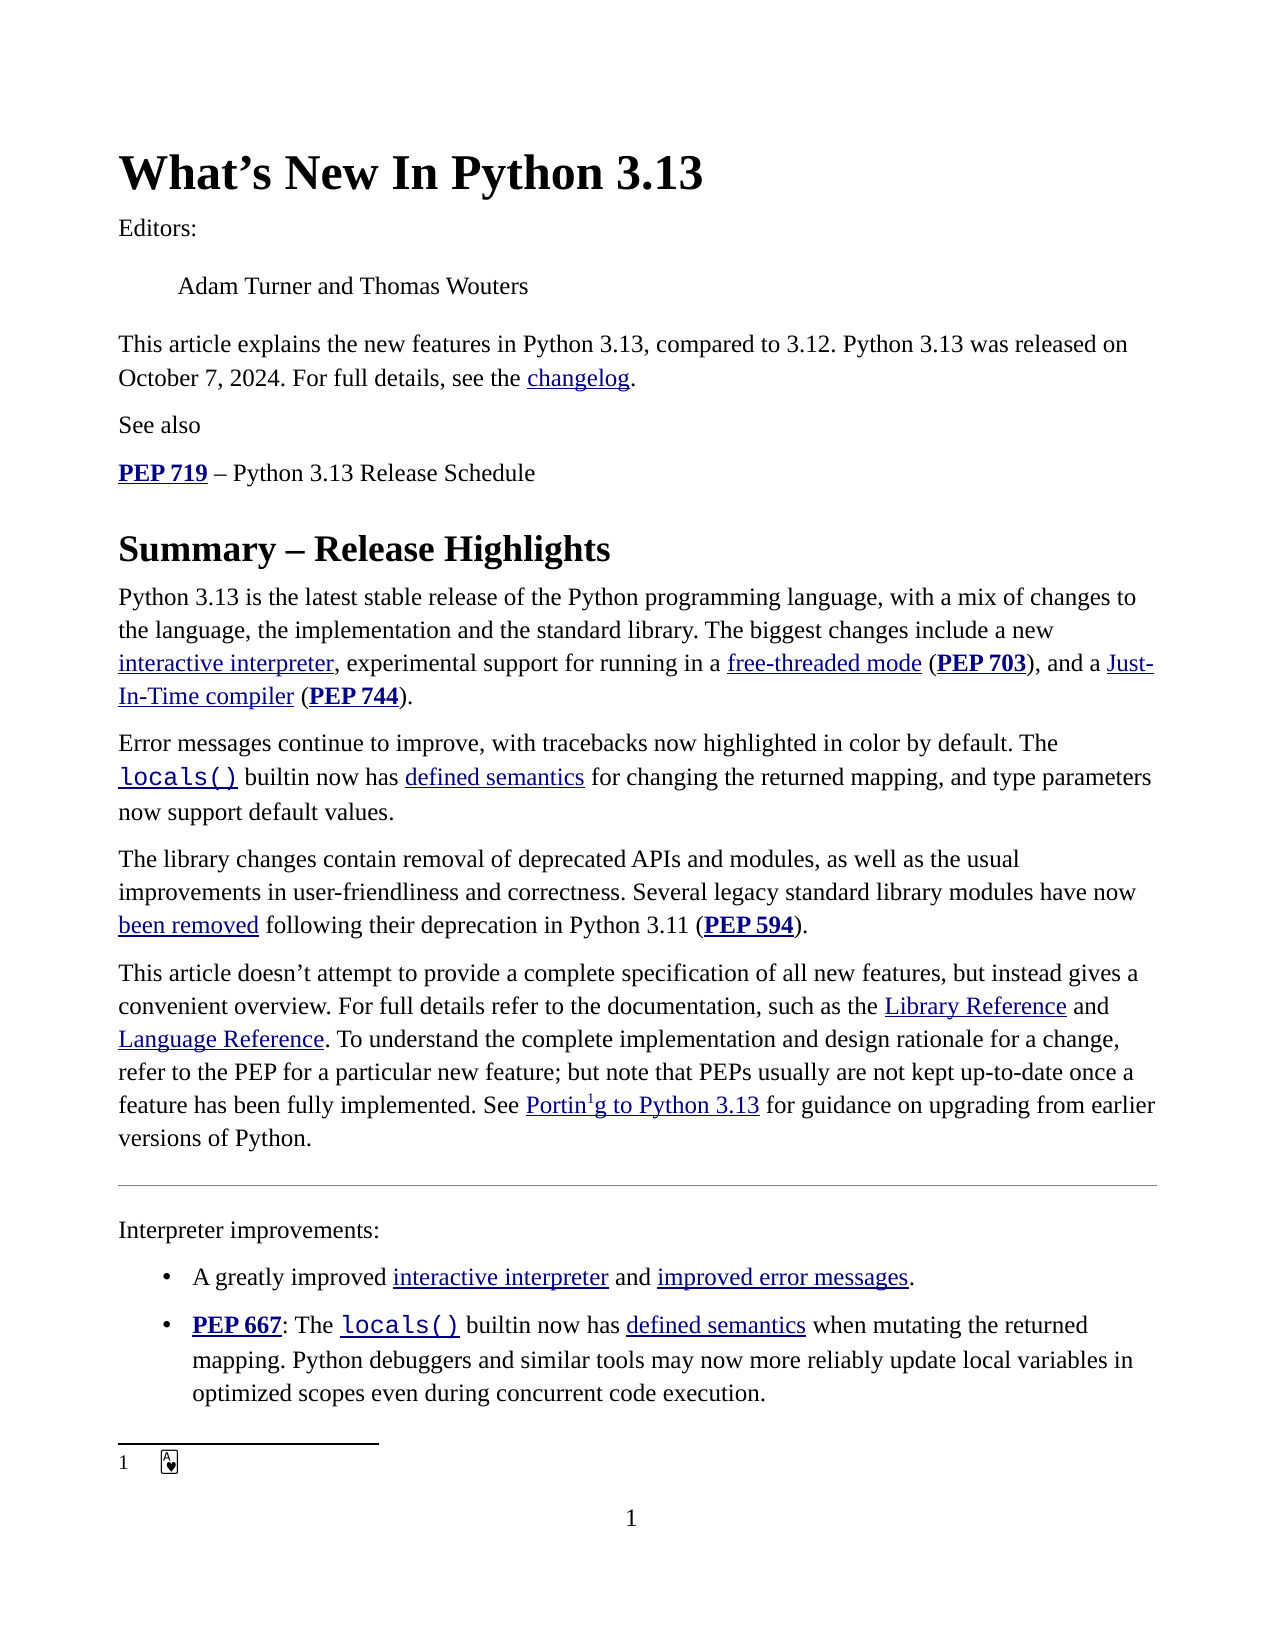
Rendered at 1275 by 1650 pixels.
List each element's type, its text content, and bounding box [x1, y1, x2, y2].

text Interpreter improvements: [118, 1215, 1157, 1244]
list PEP 667: The locals() builtin now has defined semantics when mutating the returned mapping. Python debuggers and similar tools may now more reliably update local variables in optimized scopes even during concurrent code execution. [162, 1310, 1157, 1407]
text See also [118, 410, 1157, 439]
text 🂱 [118, 1449, 1157, 1474]
list Adam Turner and Thomas Wouters [177, 271, 1157, 300]
subtitle Editors: [118, 213, 1157, 242]
text Error messages continue to improve, with tracebacks now highlighted in color by default. The locals() builtin now has defined semantics for changing the returned mapping, and type parameters now support default values. [118, 728, 1157, 825]
subtitle What’s New In Python 3.13 [118, 143, 1157, 201]
subtitle Summary – Release Highlights [118, 526, 1157, 569]
text This article doesn’t attempt to provide a complete specification of all new features, but instead gives a convenient overview. For full details refer to the documentation, such as the Library Reference and Language Reference. To understand the complete implementation and design rationale for a change, refer to the PEP for a particular new feature; but note that PEPs usually are not kept up-to-date once a feature has been fully implemented. See Porting to Python 3.13 for guidance on upgrading from earlier versions of Python. [118, 958, 1157, 1152]
list A greatly improved interactive interpreter and improved error messages. [162, 1262, 1157, 1291]
text This article explains the new features in Python 3.13, compared to 3.12. Python 3.13 was released on October 7, 2024. For full details, see the changelog. [118, 329, 1157, 391]
text PEP 719 – Python 3.13 Release Schedule [118, 458, 1157, 487]
text The library changes contain removal of deprecated APIs and modules, as well as the usual improvements in user-friendliness and correctness. Several legacy standard library modules have now been removed following their deprecation in Python 3.11 (PEP 594). [118, 844, 1157, 939]
text Python 3.13 is the latest stable release of the Python programming language, with a mix of changes to the language, the implementation and the standard library. The biggest changes include a new interactive interpreter, experimental support for running in a free-threaded mode (PEP 703), and a Just-In-Time compiler (PEP 744). [118, 582, 1157, 710]
